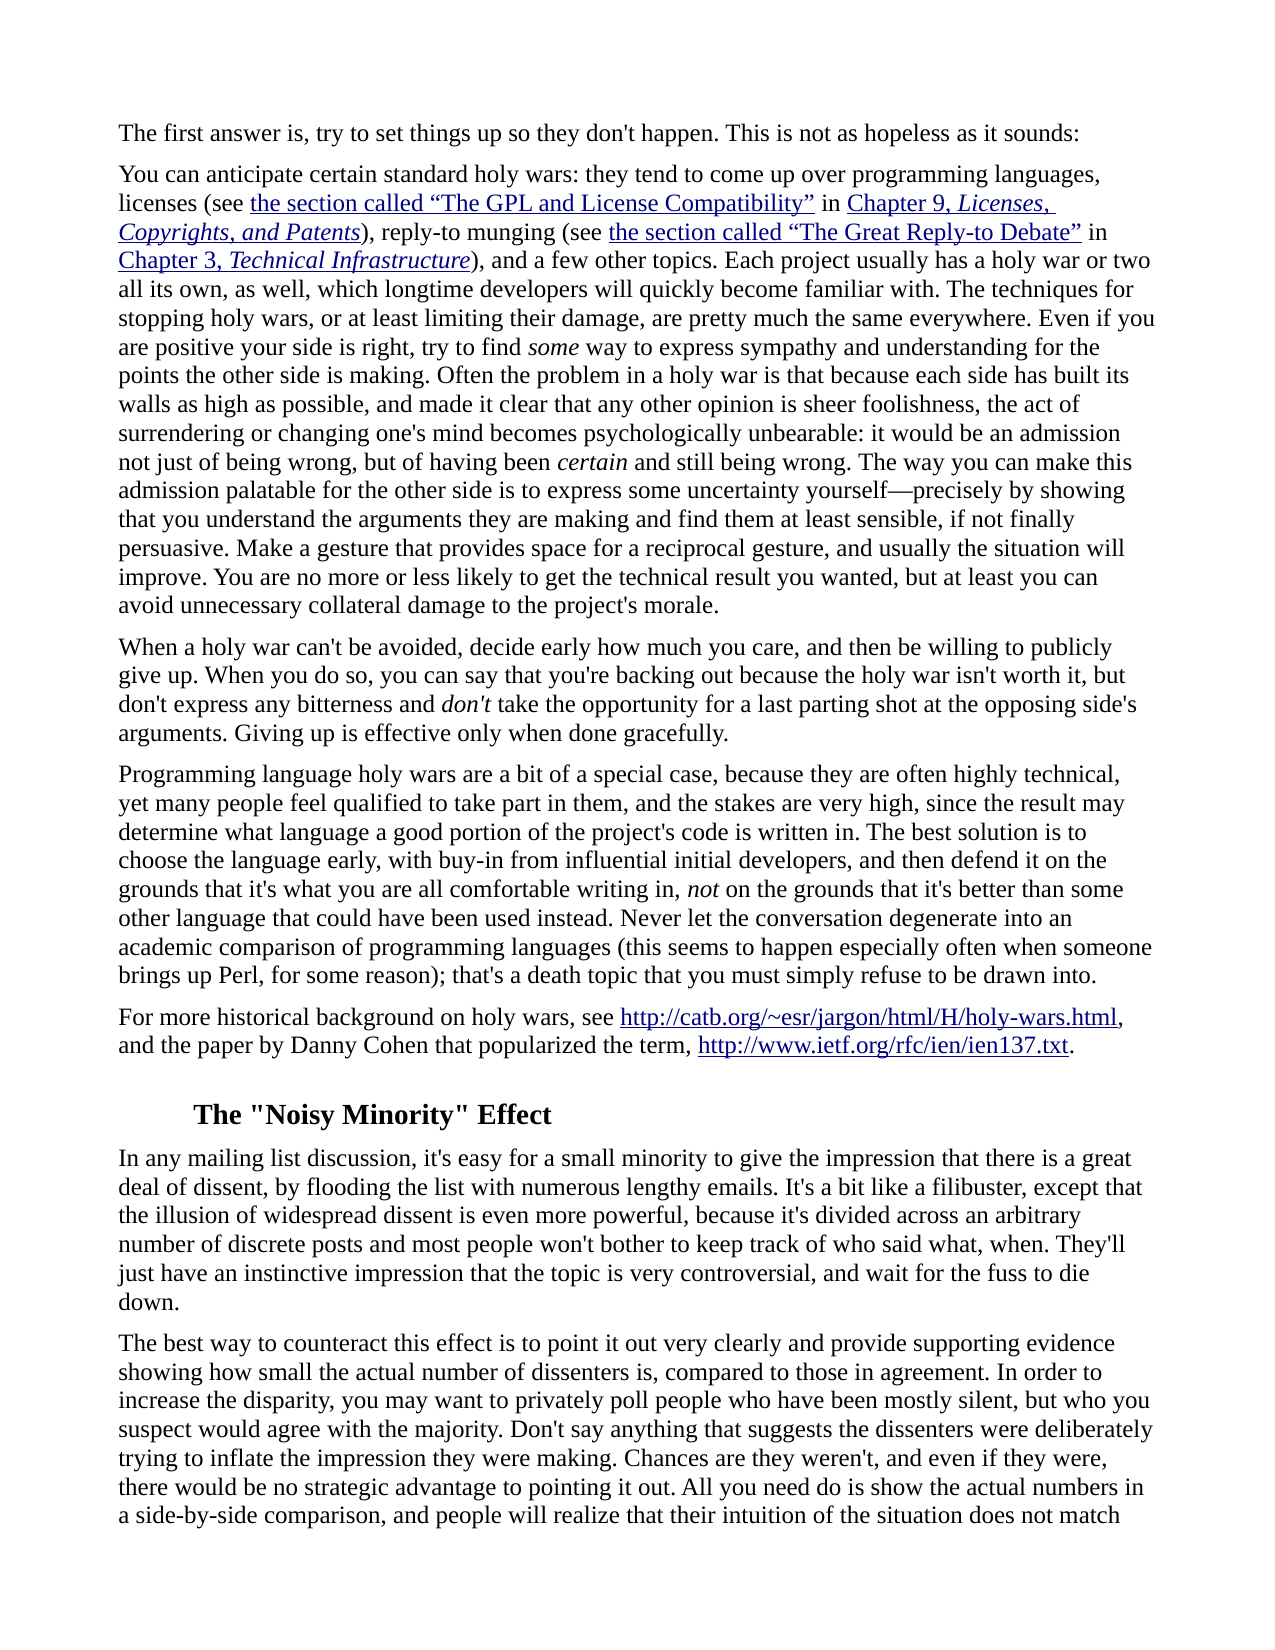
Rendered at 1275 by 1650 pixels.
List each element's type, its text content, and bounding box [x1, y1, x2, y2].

text The first answer is, try to set things up so they don't happen. This is not as hopeless as it sounds: [118, 118, 1157, 147]
text In any mailing list discussion, it's easy for a small minority to give the impression that there is a great deal of dissent, by flooding the list with numerous lengthy emails. It's a bit like a filibuster, except that the illusion of widespread dissent is even more powerful, because it's divided across an arbitrary number of discrete posts and most people won't bother to keep track of who said what, when. They'll just have an instinctive impression that the topic is very controversial, and wait for the fuss to die down. [118, 1143, 1157, 1315]
text The best way to counteract this effect is to point it out very clearly and provide supporting evidence showing how small the actual number of dissenters is, compared to those in agreement. In order to increase the disparity, you may want to privately poll people who have been mostly silent, but who you suspect would agree with the majority. Don't say anything that suggests the dissenters were deliberately trying to inflate the impression they were making. Chances are they weren't, and even if they were, there would be no strategic advantage to pointing it out. All you need do is show the actual numbers in a side-by-side comparison, and people will realize that their intuition of the situation does not match [118, 1328, 1157, 1529]
text You can anticipate certain standard holy wars: they tend to come up over programming languages, licenses (see the section called “The GPL and License Compatibility” in Chapter 9, Licenses, Copyrights, and Patents), reply-to munging (see the section called “The Great Reply-to Debate” in Chapter 3, Technical Infrastructure), and a few other topics. Each project usually has a holy war or two all its own, as well, which longtime developers will quickly become familiar with. The techniques for stopping holy wars, or at least limiting their damage, are pretty much the same everywhere. Even if you are positive your side is right, try to find some way to express sympathy and understanding for the points the other side is making. Often the problem in a holy war is that because each side has built its walls as high as possible, and made it clear that any other opinion is sheer foolishness, the act of surrendering or changing one's mind becomes psychologically unbearable: it would be an admission not just of being wrong, but of having been certain and still being wrong. The way you can make this admission palatable for the other side is to express some uncertainty yourself—precisely by showing that you understand the arguments they are making and find them at least sensible, if not finally persuasive. Make a gesture that provides space for a reciprocal gesture, and usually the situation will improve. You are no more or less likely to get the technical result you wanted, but at least you can avoid unnecessary collateral damage to the project's morale. [118, 159, 1157, 619]
text For more historical background on holy wars, see http://catb.org/~esr/jargon/html/H/holy-wars.html, and the paper by Danny Cohen that popularized the term, http://www.ietf.org/rfc/ien/ien137.txt. [118, 1002, 1157, 1059]
text Programming language holy wars are a bit of a special case, because they are often highly technical, yet many people feel qualified to take part in them, and the stakes are very high, since the result may determine what language a good portion of the project's code is written in. The best solution is to choose the language early, with buy-in from influential initial developers, and then defend it on the grounds that it's what you are all comfortable writing in, not on the grounds that it's better than some other language that could have been used instead. Never let the conversation degenerate into an academic comparison of programming languages (this seems to happen especially often when someone brings up Perl, for some reason); that's a death topic that you must simply refuse to be drawn into. [118, 759, 1157, 989]
text When a holy war can't be avoided, decide early how much you care, and then be willing to publicly give up. When you do so, you can say that you're backing out because the holy war isn't worth it, but don't express any bitterness and don't take the opportunity for a last parting shot at the opposing side's arguments. Giving up is effective only when done gracefully. [118, 632, 1157, 747]
subtitle The "Noisy Minority" Effect [118, 1097, 1157, 1130]
